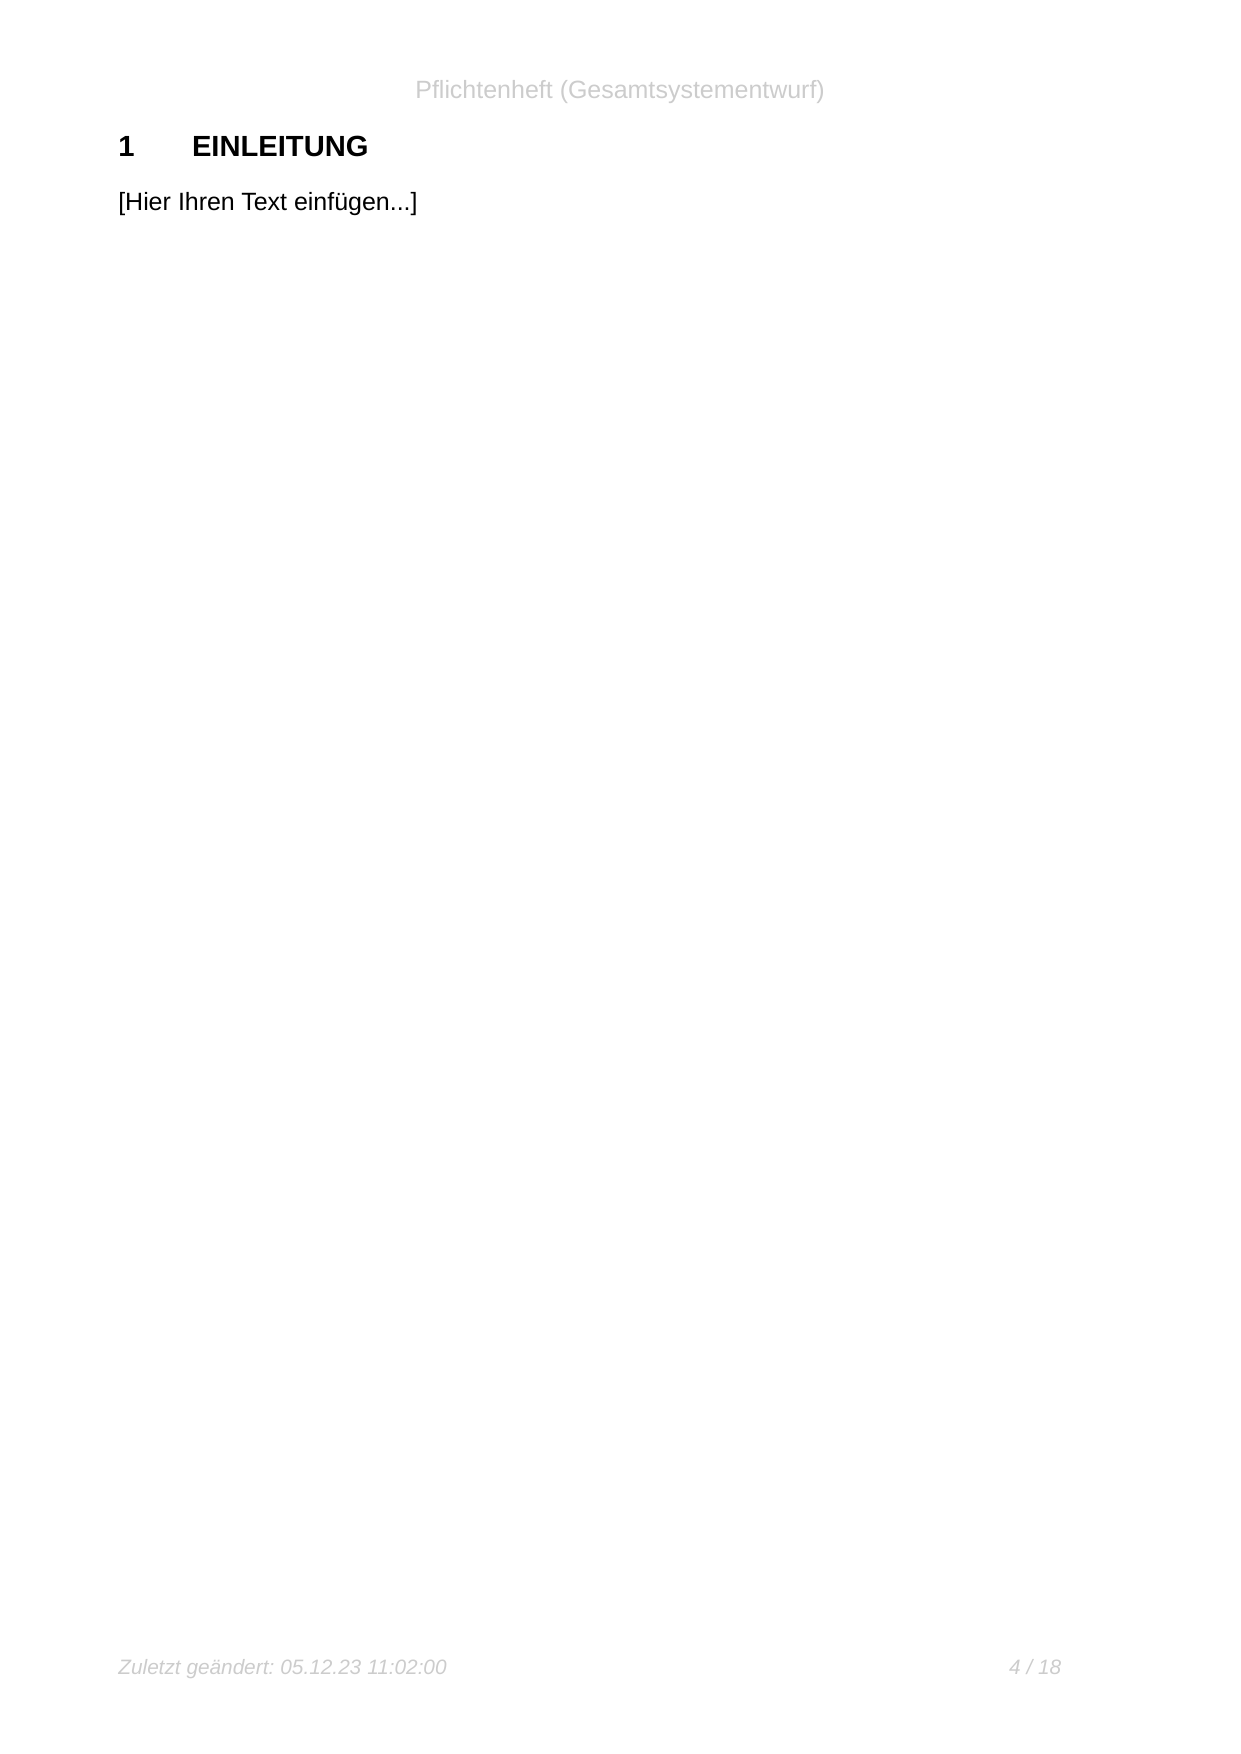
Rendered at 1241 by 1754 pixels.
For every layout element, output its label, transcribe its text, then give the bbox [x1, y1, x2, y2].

text [Hier Ihren Text einfügen...] [118, 187, 1122, 216]
subtitle Einleitung [118, 129, 1122, 162]
